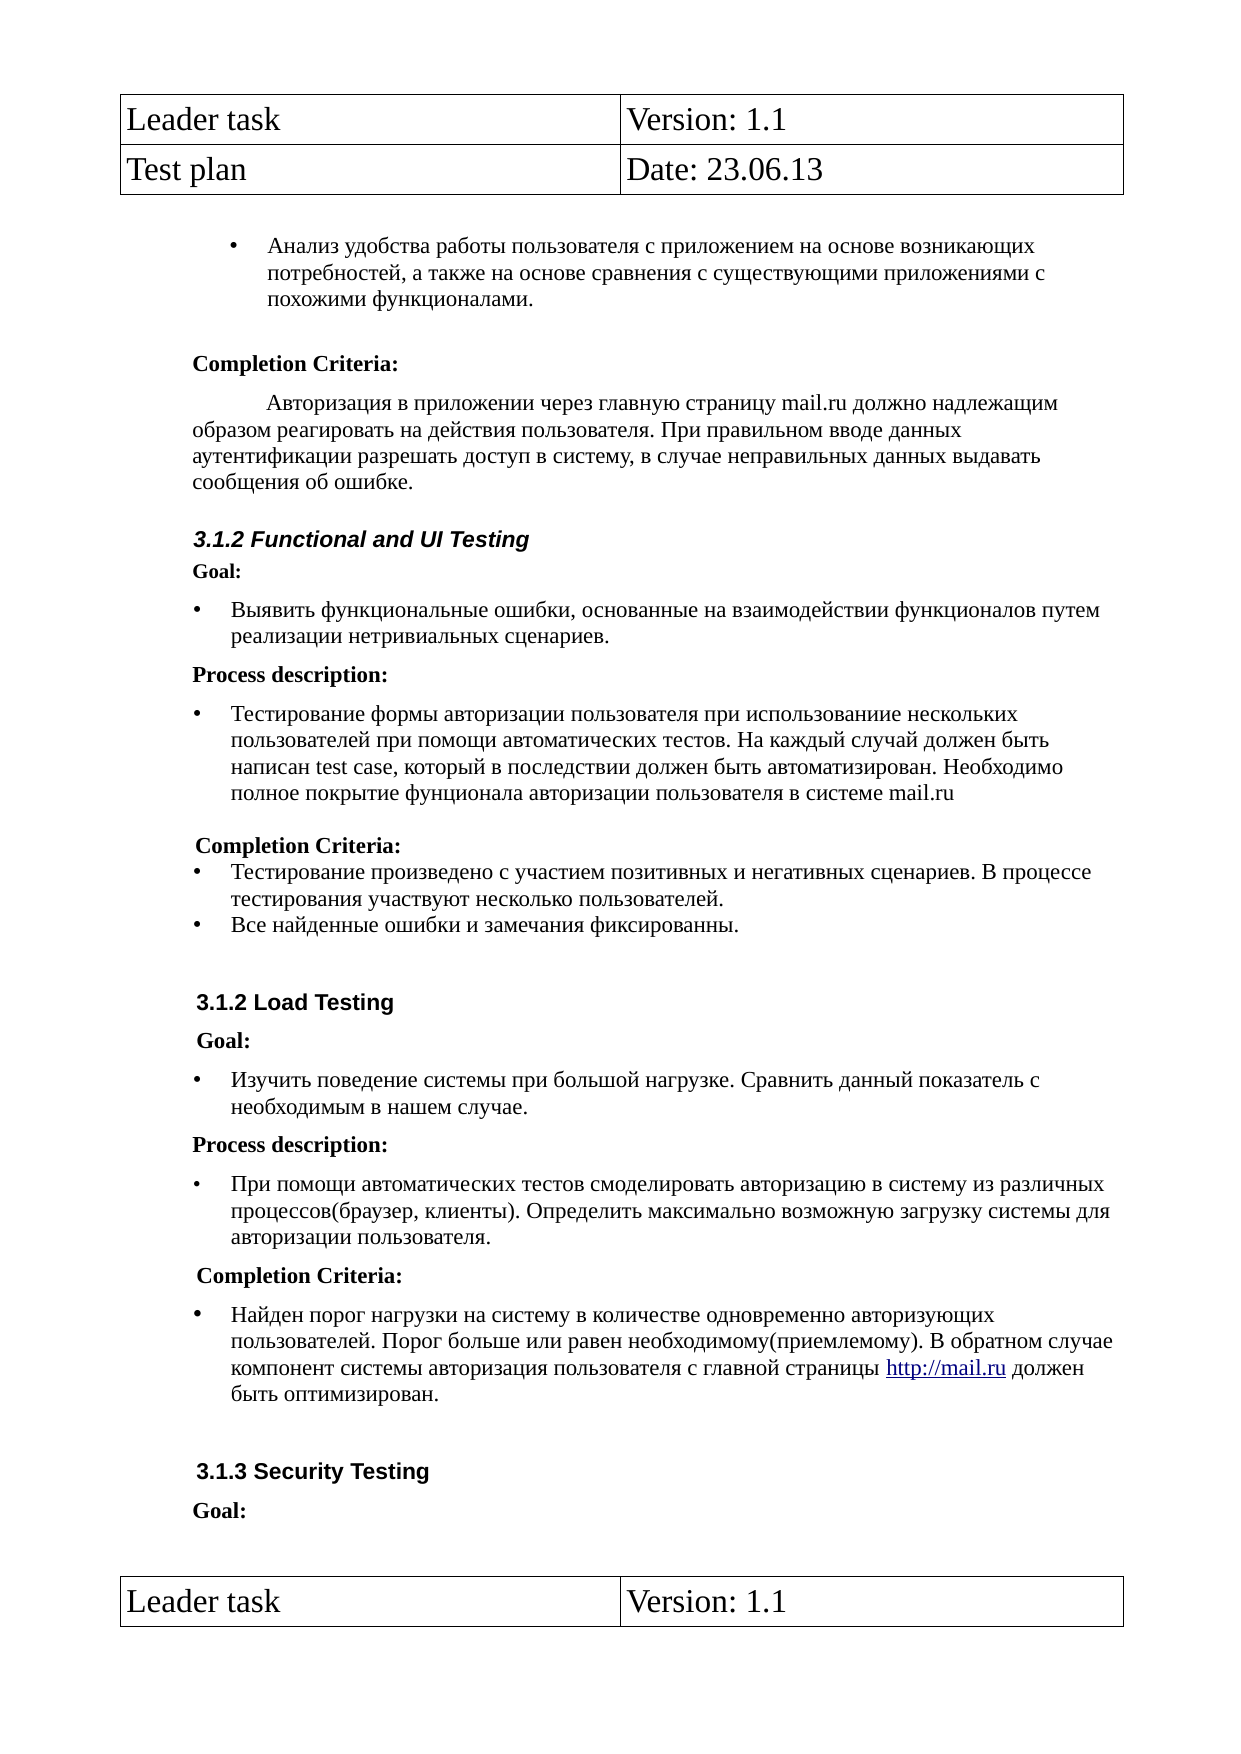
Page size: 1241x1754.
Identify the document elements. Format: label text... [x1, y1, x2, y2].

list Найден порог нагрузки на систему в количестве одновременно авторизующих пользователей. Порог больше или равен необходимому(приемлемому). В обратном случае компонент системы авторизация пользователя с главной страницы http://mail.ru должен быть оптимизирован. [193, 1301, 1122, 1407]
text Goal: [118, 559, 1122, 583]
table_header Leader task [121, 95, 620, 144]
list При помощи автоматических тестов смоделировать авторизацию в систему из различных процессов(браузер, клиенты). Определить максимально возможную загрузку системы для авторизации пользователя. [193, 1170, 1122, 1249]
table_header Version: 1.1 [621, 1577, 1123, 1626]
table_header Version: 1.1 [621, 95, 1123, 144]
text Process description: [118, 1132, 1122, 1158]
list Тестирование формы авторизации пользователя при использованиие нескольких пользователей при помощи автоматических тестов. На каждый случай должен быть написан test case, который в последствии должен быть автоматизирован. Необходимо полное покрытие фунционала авторизации пользователя в системе mail.ru [193, 700, 1122, 806]
table_header Leader task [121, 1577, 620, 1626]
text Авторизация в приложении через главную страницу mail.ru должно надлежащим образом реагировать на действия пользователя. При правильном вводе данных аутентификации разрешать доступ в систему, в случае неправильных данных выдавать сообщения об ошибке. [118, 389, 1122, 495]
subtitle 3.1.3 Security Testing [196, 1458, 1122, 1484]
list Тестирование произведено с участием позитивных и негативных сценариев. В процессе тестирования участвуют несколько пользователей. [193, 858, 1122, 911]
table_cell Date: 23.06.13 [621, 145, 1123, 193]
text Goal: [196, 1027, 1122, 1054]
list Все найденные ошибки и замечания фиксированны. [193, 911, 1122, 937]
list Completion Criteria: [159, 1262, 1122, 1288]
text Goal: [118, 1497, 1122, 1523]
list Изучить поведение системы при большой нагрузке. Сравнить данный показатель с необходимым в нашем случае. [193, 1066, 1122, 1119]
text Completion Criteria: [118, 350, 1122, 377]
table_cell Test plan [121, 145, 620, 193]
list Анализ удобства работы пользователя с приложением на основе возникающих потребностей, а также на основе сравнения с существующими приложениями с похожими функционалами. [229, 232, 1122, 312]
list Выявить функциональные ошибки, основанные на взаимодействии функционалов путем реализации нетривиальных сценариев. [193, 596, 1122, 649]
subtitle 3.1.2 Functional and UI Testing [118, 520, 1122, 553]
text Process description: [118, 661, 1122, 688]
subtitle 3.1.2 Load Testing [196, 989, 1122, 1015]
list Completion Criteria: [157, 832, 1122, 858]
